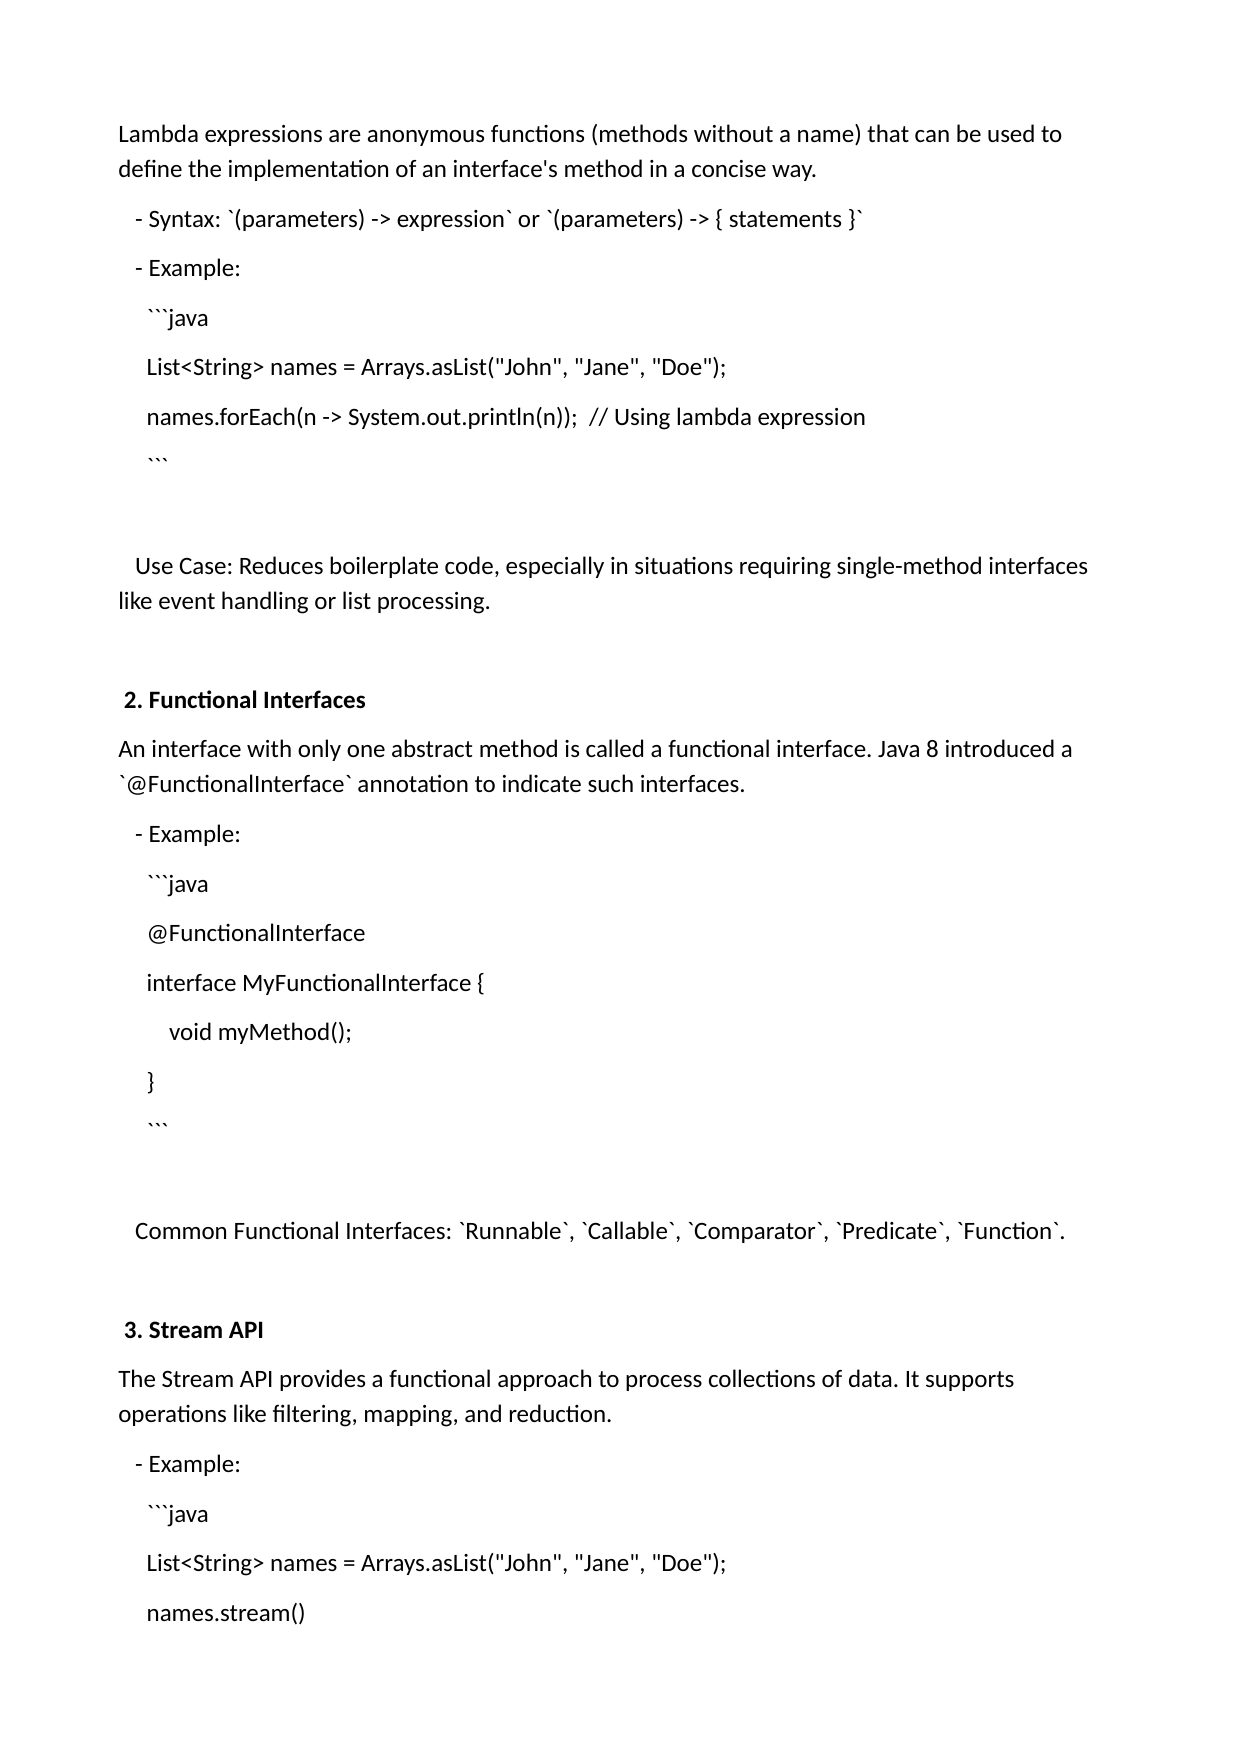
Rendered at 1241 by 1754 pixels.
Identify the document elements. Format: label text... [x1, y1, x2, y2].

text - Example: [118, 252, 1122, 283]
text An interface with only one abstract method is called a functional interface. Java 8 introduced a `@FunctionalInterface` annotation to indicate such interfaces. [118, 733, 1122, 799]
text @FunctionalInterface [118, 917, 1122, 948]
text 3. Stream API [118, 1314, 1122, 1344]
text - Example: [118, 1448, 1122, 1479]
text ``` [118, 1116, 1122, 1146]
text } [118, 1066, 1122, 1097]
text List<String> names = Arrays.asList("John", "Jane", "Doe"); [118, 1547, 1122, 1578]
text names.stream() [118, 1597, 1122, 1627]
text Use Case: Reduces boilerplate code, especially in situations requiring single-method interfaces like event handling or list processing. [118, 550, 1122, 615]
text ```java [118, 302, 1122, 332]
text The Stream API provides a functional approach to process collections of data. It supports operations like filtering, mapping, and reduction. [118, 1363, 1122, 1429]
text List<String> names = Arrays.asList("John", "Jane", "Doe"); [118, 351, 1122, 382]
text names.forEach(n -> System.out.println(n)); // Using lambda expression [118, 401, 1122, 432]
text void myMethod(); [118, 1016, 1122, 1047]
text - Example: [118, 818, 1122, 849]
text ```java [118, 868, 1122, 898]
text 2. Functional Interfaces [118, 684, 1122, 714]
text Common Functional Interfaces: `Runnable`, `Callable`, `Comparator`, `Predicate`, `Function`. [118, 1215, 1122, 1245]
text Lambda expressions are anonymous functions (methods without a name) that can be used to define the implementation of an interface's method in a concise way. [118, 118, 1122, 184]
text ``` [118, 451, 1122, 481]
text - Syntax: `(parameters) -> expression` or `(parameters) -> { statements }` [118, 203, 1122, 233]
text ```java [118, 1498, 1122, 1528]
text interface MyFunctionalInterface { [118, 967, 1122, 997]
